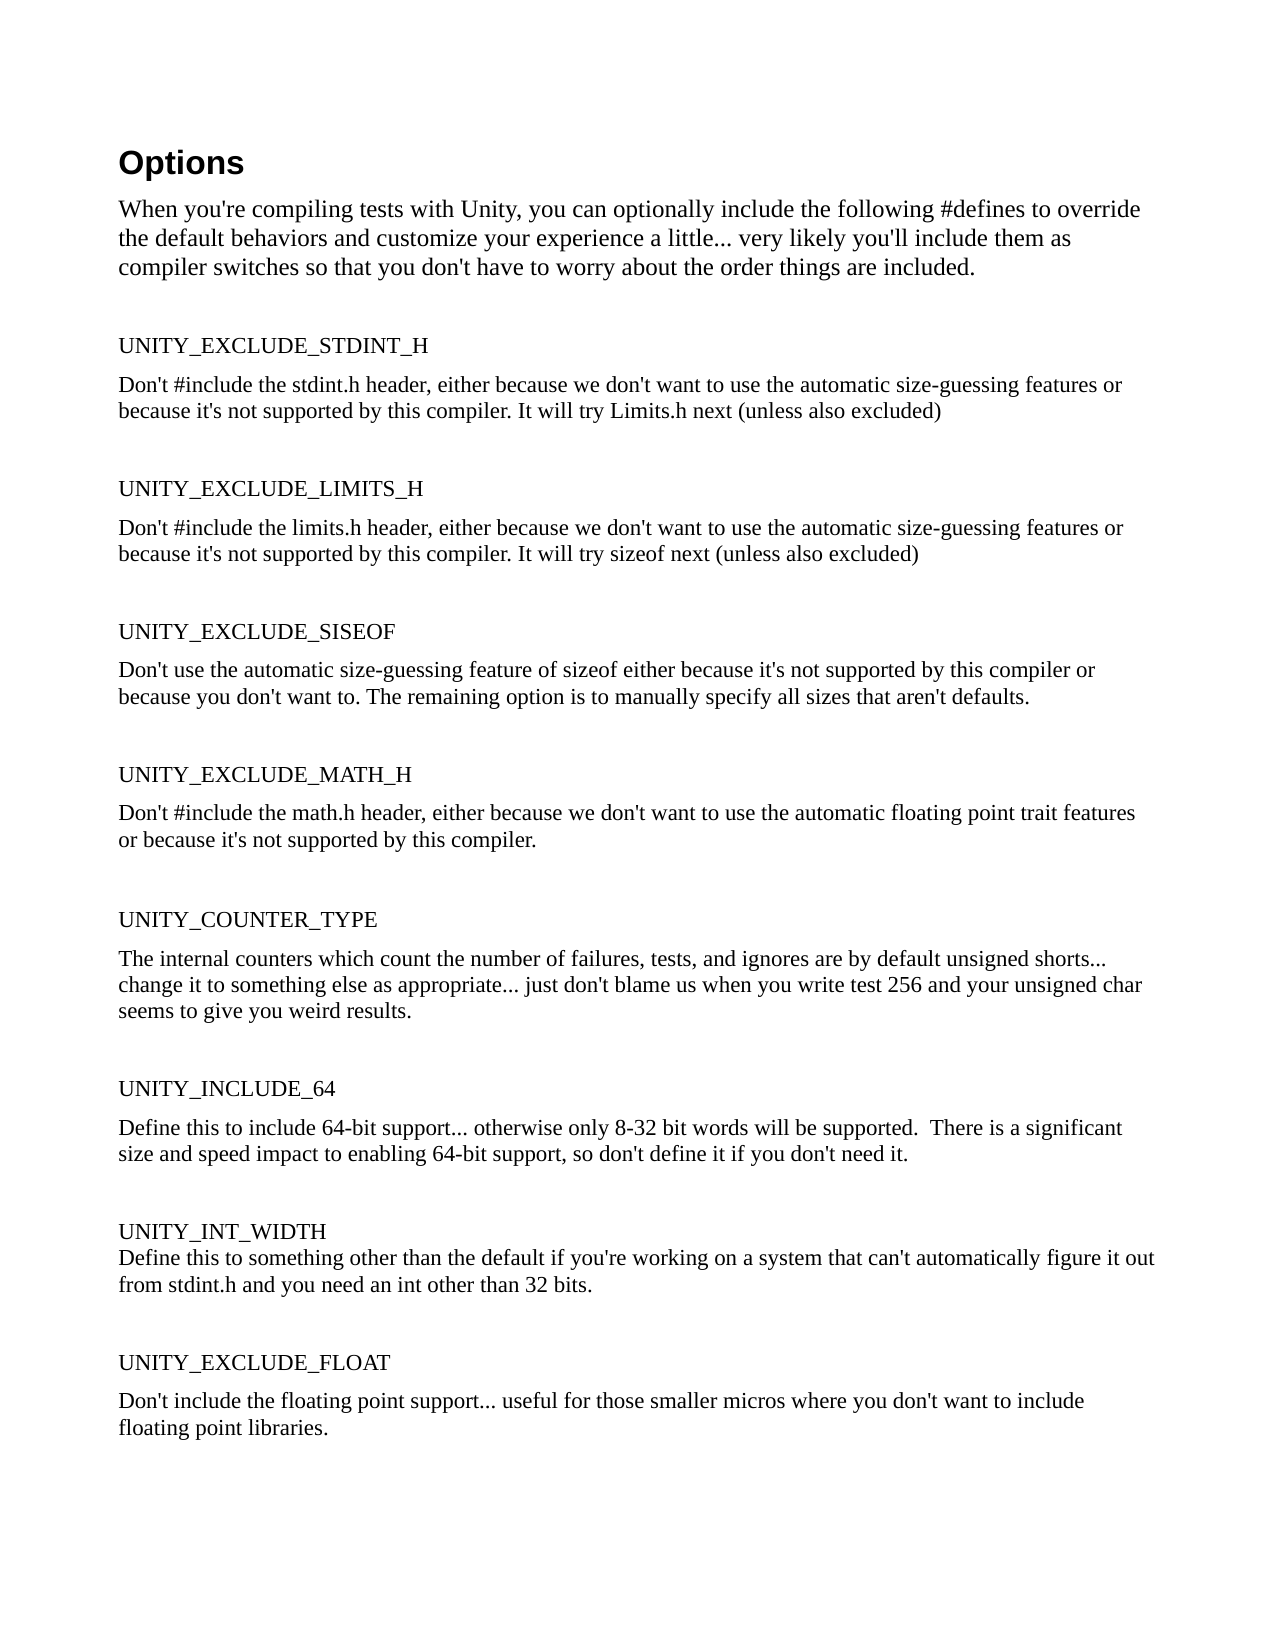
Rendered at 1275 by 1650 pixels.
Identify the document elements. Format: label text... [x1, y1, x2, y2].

text Don't use the automatic size-guessing feature of sizeof either because it's not supported by this compiler or because you don't want to. The remaining option is to manually specify all sizes that aren't defaults. [118, 657, 1157, 709]
text When you're compiling tests with Unity, you can optionally include the following #defines to override the default behaviors and customize your experience a little... very likely you'll include them as compiler switches so that you don't have to worry about the order things are included. [118, 194, 1157, 281]
text Don't include the floating point support... useful for those smaller micros where you don't want to include floating point libraries. [118, 1387, 1157, 1440]
text UNITY_EXCLUDE_STDINT_H [118, 332, 1157, 358]
text UNITY_EXCLUDE_FLOAT [118, 1348, 1157, 1375]
text Define this to include 64-bit support... otherwise only 8-32 bit words will be supported. There is a significant size and speed impact to enabling 64-bit support, so don't define it if you don't need it. [118, 1114, 1157, 1167]
text UNITY_EXCLUDE_SISEOF [118, 618, 1157, 644]
text UNITY_EXCLUDE_MATH_H [118, 761, 1157, 787]
text Don't #include the limits.h header, either because we don't want to use the automatic size-guessing features or because it's not supported by this compiler. It will try sizeof next (unless also excluded) [118, 514, 1157, 566]
text The internal counters which count the number of failures, tests, and ignores are by default unsigned shorts... change it to something else as appropriate... just don't blame us when you write test 256 and your unsigned char seems to give you weird results. [118, 945, 1157, 1024]
text UNITY_COUNTER_TYPE [118, 906, 1157, 932]
text UNITY_INT_WIDTH [118, 1218, 1157, 1244]
text UNITY_EXCLUDE_LIMITS_H [118, 475, 1157, 501]
text UNITY_INCLUDE_64 [118, 1075, 1157, 1102]
text Don't #include the math.h header, either because we don't want to use the automatic floating point trait features or because it's not supported by this compiler. [118, 799, 1157, 852]
text Define this to something other than the default if you're working on a system that can't automatically figure it out from stdint.h and you need an int other than 32 bits. [118, 1244, 1157, 1297]
text Don't #include the stdint.h header, either because we don't want to use the automatic size-guessing features or because it's not supported by this compiler. It will try Limits.h next (unless also excluded) [118, 371, 1157, 423]
subtitle Options [118, 143, 1157, 182]
